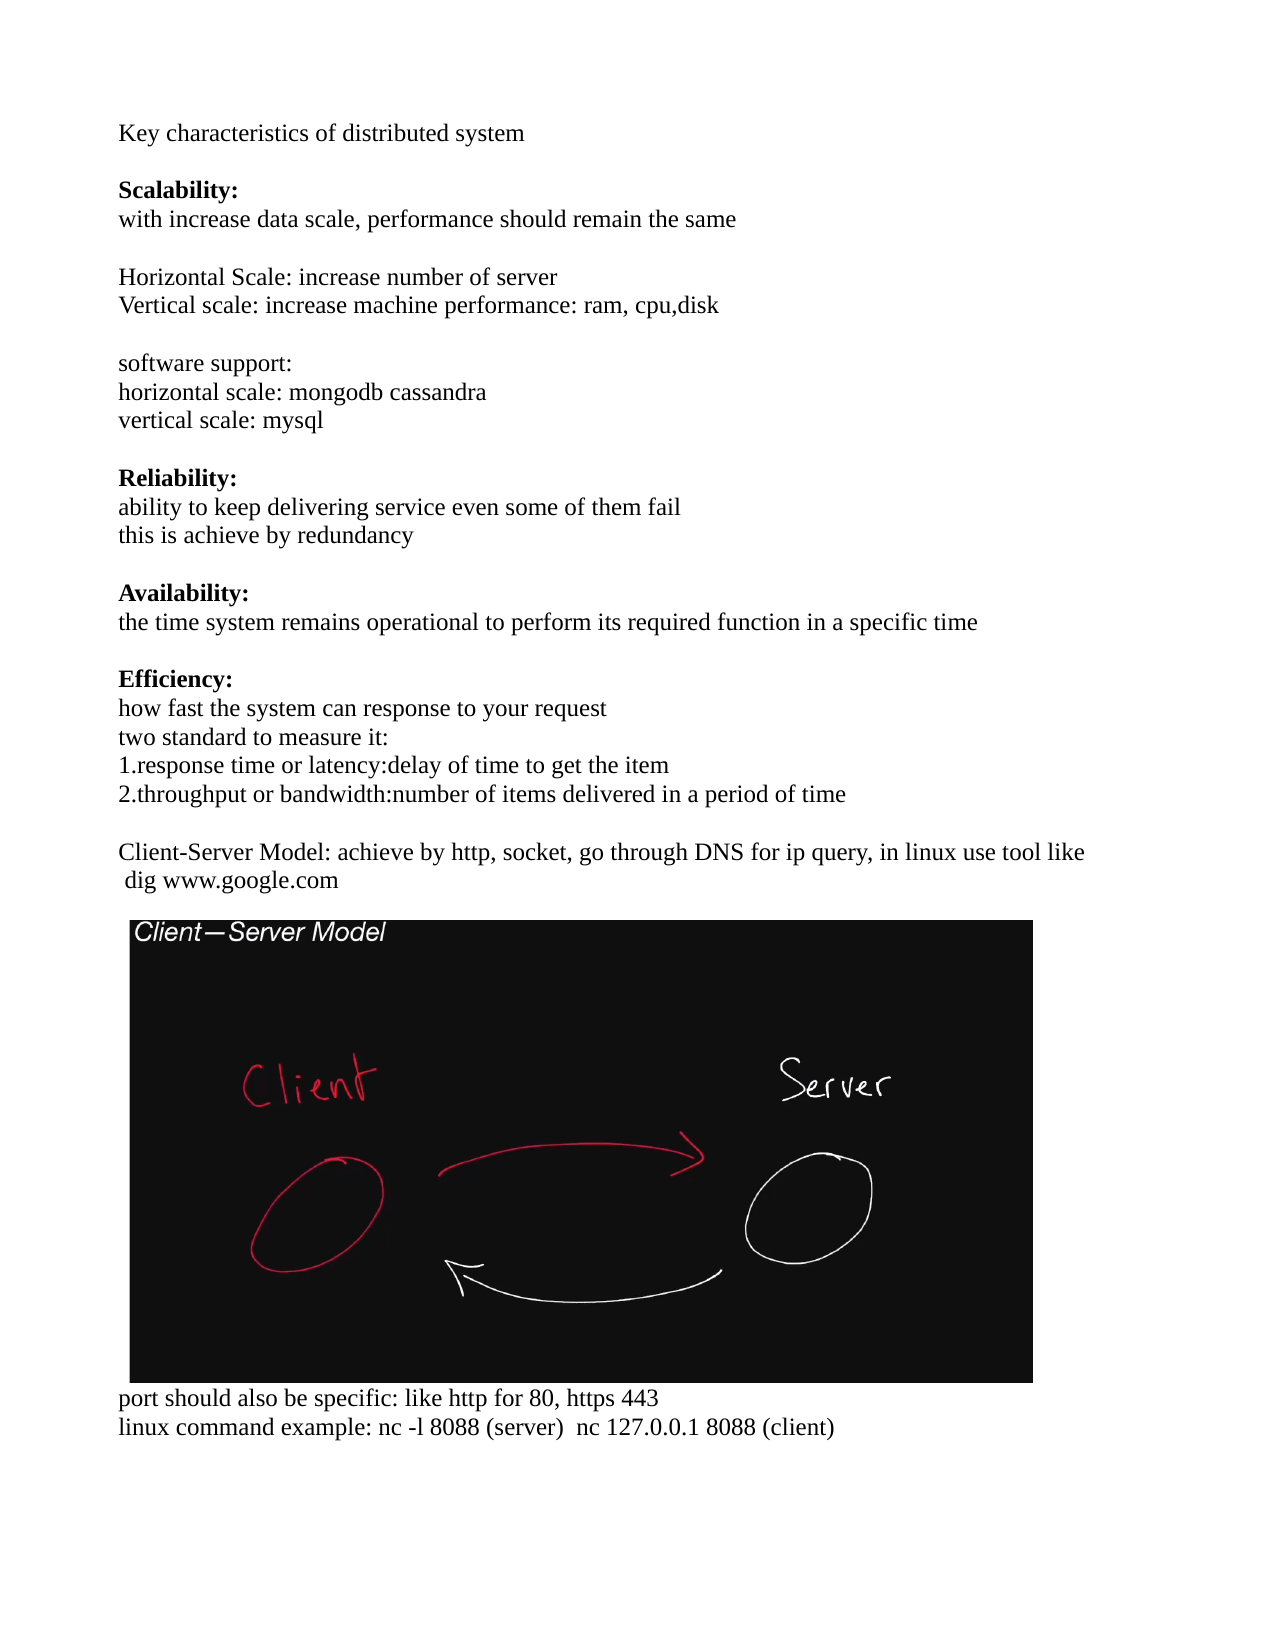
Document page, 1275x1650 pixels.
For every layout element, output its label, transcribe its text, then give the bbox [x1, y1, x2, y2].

text the time system remains operational to perform its required function in a specific time [118, 607, 1157, 636]
text with increase data scale, performance should remain the same [118, 204, 1157, 233]
text Key characteristics of distributed system [118, 118, 1157, 147]
text Horizontal Scale: increase number of server [118, 262, 1157, 291]
text horizontal scale: mongodb cassandra [118, 377, 1157, 406]
picture [129, 920, 1033, 1383]
text Client-Server Model: achieve by http, socket, go through DNS for ip query, in linux use tool like [118, 837, 1157, 866]
text Vertical scale: increase machine performance: ram, cpu,disk [118, 291, 1157, 319]
text port should also be specific: like http for 80, https 443 [118, 1383, 1157, 1412]
text software support: [118, 348, 1157, 377]
text Availability: [118, 578, 1157, 607]
text dig www.google.com [118, 866, 1157, 894]
text 1.response time or latency:delay of time to get the item [118, 751, 1157, 779]
text how fast the system can response to your request [118, 693, 1157, 722]
text two standard to measure it: [118, 722, 1157, 751]
text Reliability: [118, 463, 1157, 492]
text this is achieve by redundancy [118, 521, 1157, 549]
text 2.throughput or bandwidth:number of items delivered in a period of time [118, 779, 1157, 808]
text linux command example: nc -l 8088 (server) nc 127.0.0.1 8088 (client) [118, 1412, 1157, 1441]
text ability to keep delivering service even some of them fail [118, 492, 1157, 521]
text vertical scale: mysql [118, 406, 1157, 434]
text Efficiency: [118, 664, 1157, 693]
text Scalability: [118, 176, 1157, 204]
